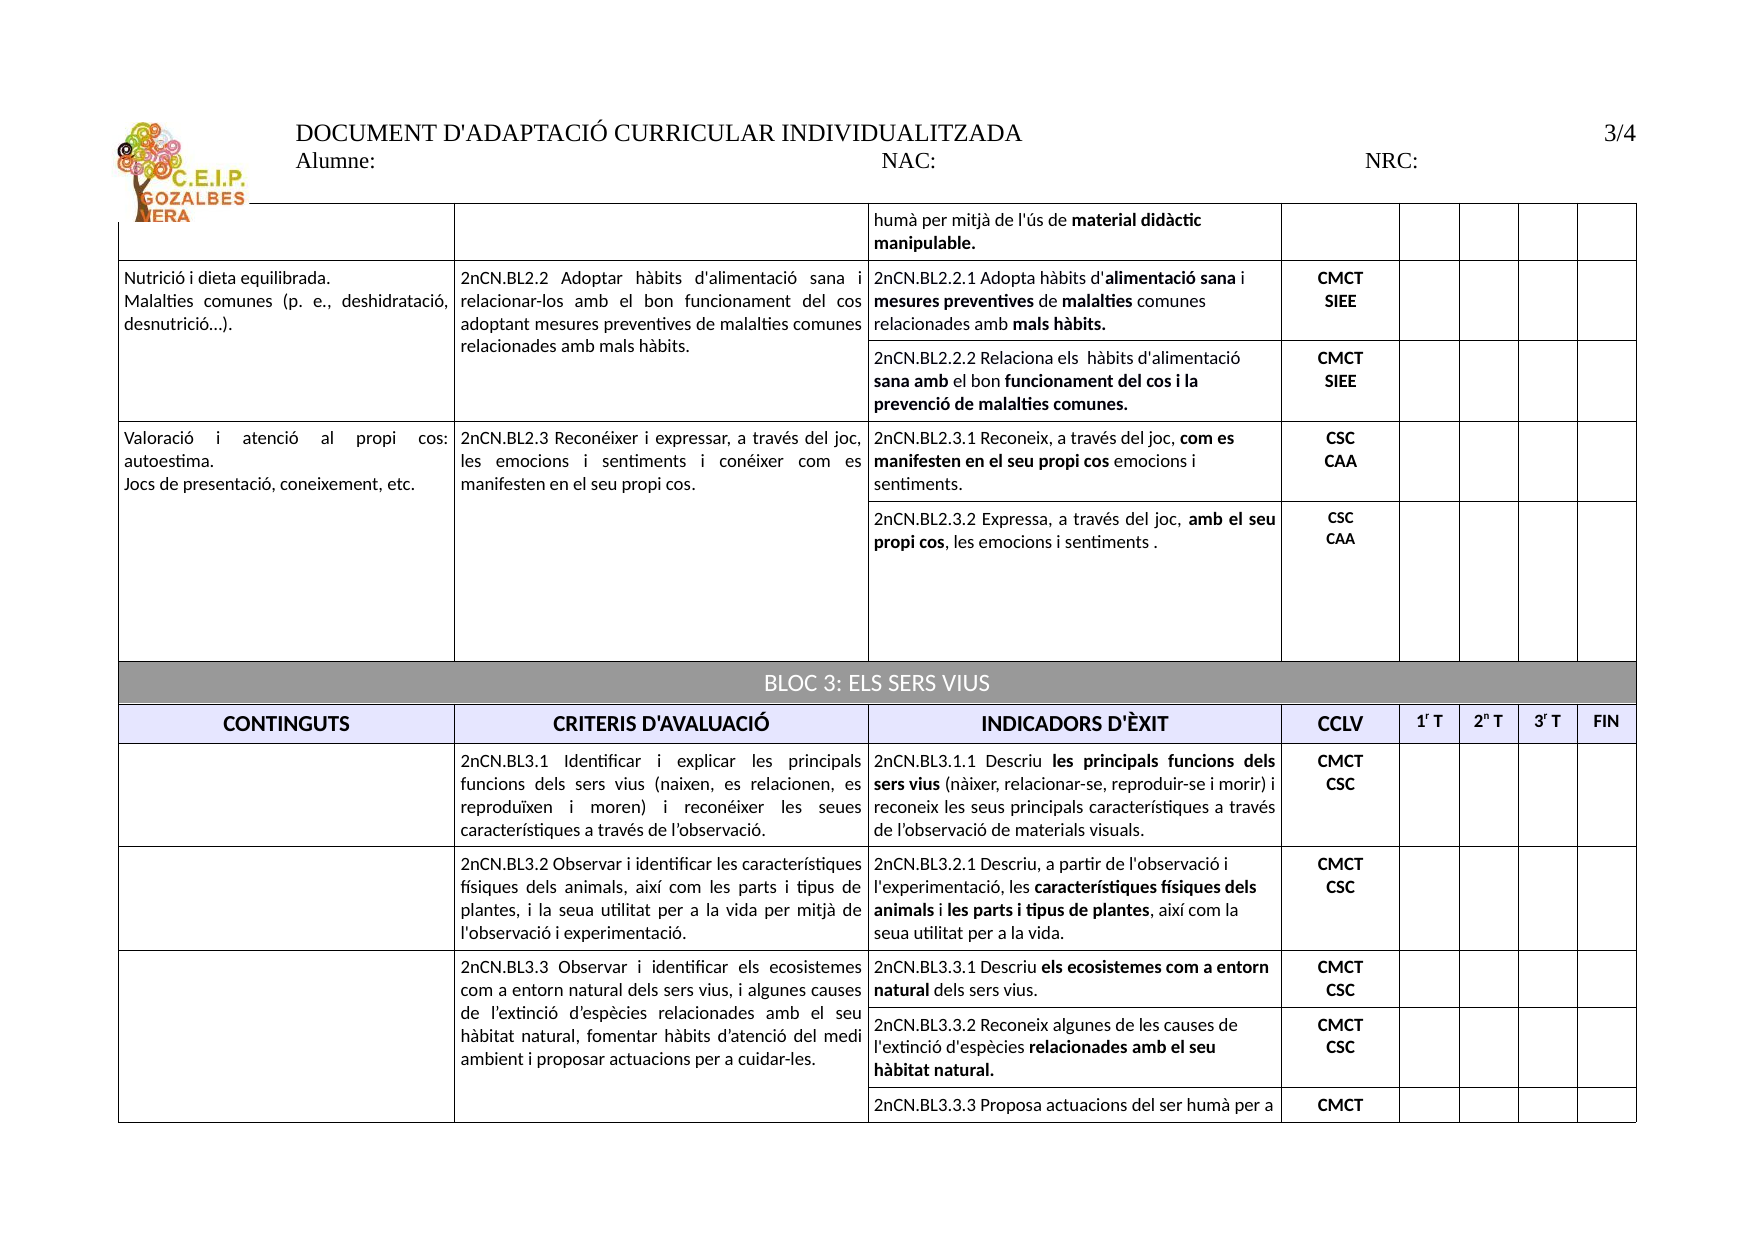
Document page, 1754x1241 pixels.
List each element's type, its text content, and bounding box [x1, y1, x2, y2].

table_cell [1578, 744, 1636, 846]
table_cell [1519, 502, 1577, 661]
table_cell 2nCN.BL3.3 Observar i identificar els ecosistemes com a entorn natural dels sers vius, i algunes causes de l’extinció d’espècies relacionades amb el seu hàbitat natural, fomentar hàbits d’atenció del medi ambient i proposar actuacions per a cuidar-les. [455, 951, 868, 1122]
table_cell [1578, 502, 1636, 661]
table_cell CMCT CSC [1282, 1008, 1399, 1087]
table_cell 2nCN.BL2.2 Adoptar hàbits d'alimentació sana i relacionar-los amb el bon funcionament del cos adoptant mesures preventives de malalties comunes relacionades amb mals hàbits. [455, 261, 868, 421]
table_cell [1400, 502, 1459, 661]
table_cell [1519, 1008, 1577, 1087]
table_cell CMCT SIEE [1282, 341, 1399, 421]
table_cell [1400, 951, 1459, 1007]
table_cell FIN [1578, 705, 1636, 743]
table_cell 2nCN.BL3.3.2 Reconeix algunes de les causes de l'extinció d'espècies relacionades amb el seu hàbitat natural. [869, 1008, 1281, 1087]
table_cell [1400, 1008, 1459, 1087]
table_cell CCLV [1282, 705, 1399, 743]
table_cell 2nCN.BL2.3.2 Expressa, a través del joc, amb el seu propi cos, les emocions i sentiments . [869, 502, 1281, 661]
table_cell [455, 204, 868, 260]
table_cell Valoració i atenció al propi cos: autoestima. Jocs de presentació, coneixement, etc. [119, 422, 454, 661]
table_cell [1519, 1088, 1577, 1122]
table_cell [1282, 204, 1399, 260]
table_cell [1460, 1088, 1518, 1122]
table_cell [1578, 204, 1636, 260]
table_cell [1578, 1088, 1636, 1122]
table_cell BLOC 3: ELS SERS VIUS [119, 662, 1636, 703]
table_cell [1578, 951, 1636, 1007]
table_cell CMCT CSC [1282, 847, 1399, 949]
table_cell 2n T [1460, 705, 1518, 743]
table_cell [1460, 847, 1518, 949]
table_cell [1460, 744, 1518, 846]
table_cell [1519, 204, 1577, 260]
table_cell 2nCN.BL3.1 Identificar i explicar les principals funcions dels sers vius (naixen, es relacionen, es reproduïxen i moren) i reconéixer les seues característiques a través de l’observació. [455, 744, 868, 846]
table_cell CSC CAA [1282, 502, 1399, 661]
table_cell CSC CAA [1282, 422, 1399, 501]
table_cell [1400, 261, 1459, 340]
table_cell 2nCN.BL3.2.1 Descriu, a partir de l'observació i l'experimentació, les característiques físiques dels animals i les parts i tipus de plantes, així com la seua utilitat per a la vida. [869, 847, 1281, 949]
table_cell CMCT [1282, 1088, 1399, 1122]
table_cell [1578, 847, 1636, 949]
table_cell 2nCN.BL2.3.1 Reconeix, a través del joc, com es manifesten en el seu propi cos emocions i sentiments. [869, 422, 1281, 501]
table_cell [1519, 261, 1577, 340]
table_cell 2nCN.BL2.2.2 Relaciona els hàbits d'alimentació sana amb el bon funcionament del cos i la prevenció de malalties comunes. [869, 341, 1281, 421]
table_cell [119, 204, 454, 260]
table_cell Nutrició i dieta equilibrada. Malalties comunes (p. e., deshidratació, desnutrició…). [119, 261, 454, 421]
table_cell [1460, 261, 1518, 340]
table_cell [1400, 1088, 1459, 1122]
table_cell [1400, 847, 1459, 949]
table_cell [1519, 422, 1577, 501]
table_cell [1578, 1008, 1636, 1087]
table_cell CMCT CSC [1282, 744, 1399, 846]
table_cell [1460, 502, 1518, 661]
table_cell [1519, 951, 1577, 1007]
table_cell [1460, 951, 1518, 1007]
table_cell [1400, 341, 1459, 421]
table_cell [119, 847, 454, 949]
table_cell [1578, 422, 1636, 501]
table_cell [1400, 204, 1459, 260]
table_cell 2nCN.BL3.3.1 Descriu els ecosistemes com a entorn natural dels sers vius. [869, 951, 1281, 1007]
table_cell [1460, 422, 1518, 501]
table_cell 2nCN.BL3.1.1 Descriu les principals funcions dels sers vius (nàixer, relacionar-se, reproduir-se i morir) i reconeix les seus principals característiques a través de l’observació de materials visuals. [869, 744, 1281, 846]
table_cell [119, 744, 454, 846]
table_cell 2nCN.BL3.2 Observar i identificar les característiques físiques dels animals, així com les parts i tipus de plantes, i la seua utilitat per a la vida per mitjà de l'observació i experimentació. [455, 847, 868, 949]
table_cell [1460, 204, 1518, 260]
table_cell [1519, 341, 1577, 421]
table_cell humà per mitjà de l'ús de material didàctic manipulable. [869, 204, 1281, 260]
table_cell 2nCN.BL2.3 Reconéixer i expressar, a través del joc, les emocions i sentiments i conéixer com es manifesten en el seu propi cos. [455, 422, 868, 661]
table_cell 2nCN.BL2.2.1 Adopta hàbits d'alimentació sana i mesures preventives de malalties comunes relacionades amb mals hàbits. [869, 261, 1281, 340]
table_cell [1400, 422, 1459, 501]
table_cell 3r T [1519, 705, 1577, 743]
table_cell 2nCN.BL3.3.3 Proposa actuacions del ser humà per a [869, 1088, 1281, 1122]
table_cell [1578, 341, 1636, 421]
table_cell CRITERIS D'AVALUACIÓ [455, 705, 868, 743]
table_cell CONTINGUTS [119, 705, 454, 743]
table_cell CMCT SIEE [1282, 261, 1399, 340]
table_cell [1519, 847, 1577, 949]
table_cell [1400, 744, 1459, 846]
table_cell [1578, 261, 1636, 340]
table_cell [1460, 341, 1518, 421]
picture [111, 122, 250, 222]
table_cell CMCT CSC [1282, 951, 1399, 1007]
table_cell [1519, 744, 1577, 846]
table_cell 1r T [1400, 705, 1459, 743]
table_cell [119, 951, 454, 1122]
table_cell [1460, 1008, 1518, 1087]
table_cell INDICADORS D'ÈXIT [869, 705, 1281, 743]
